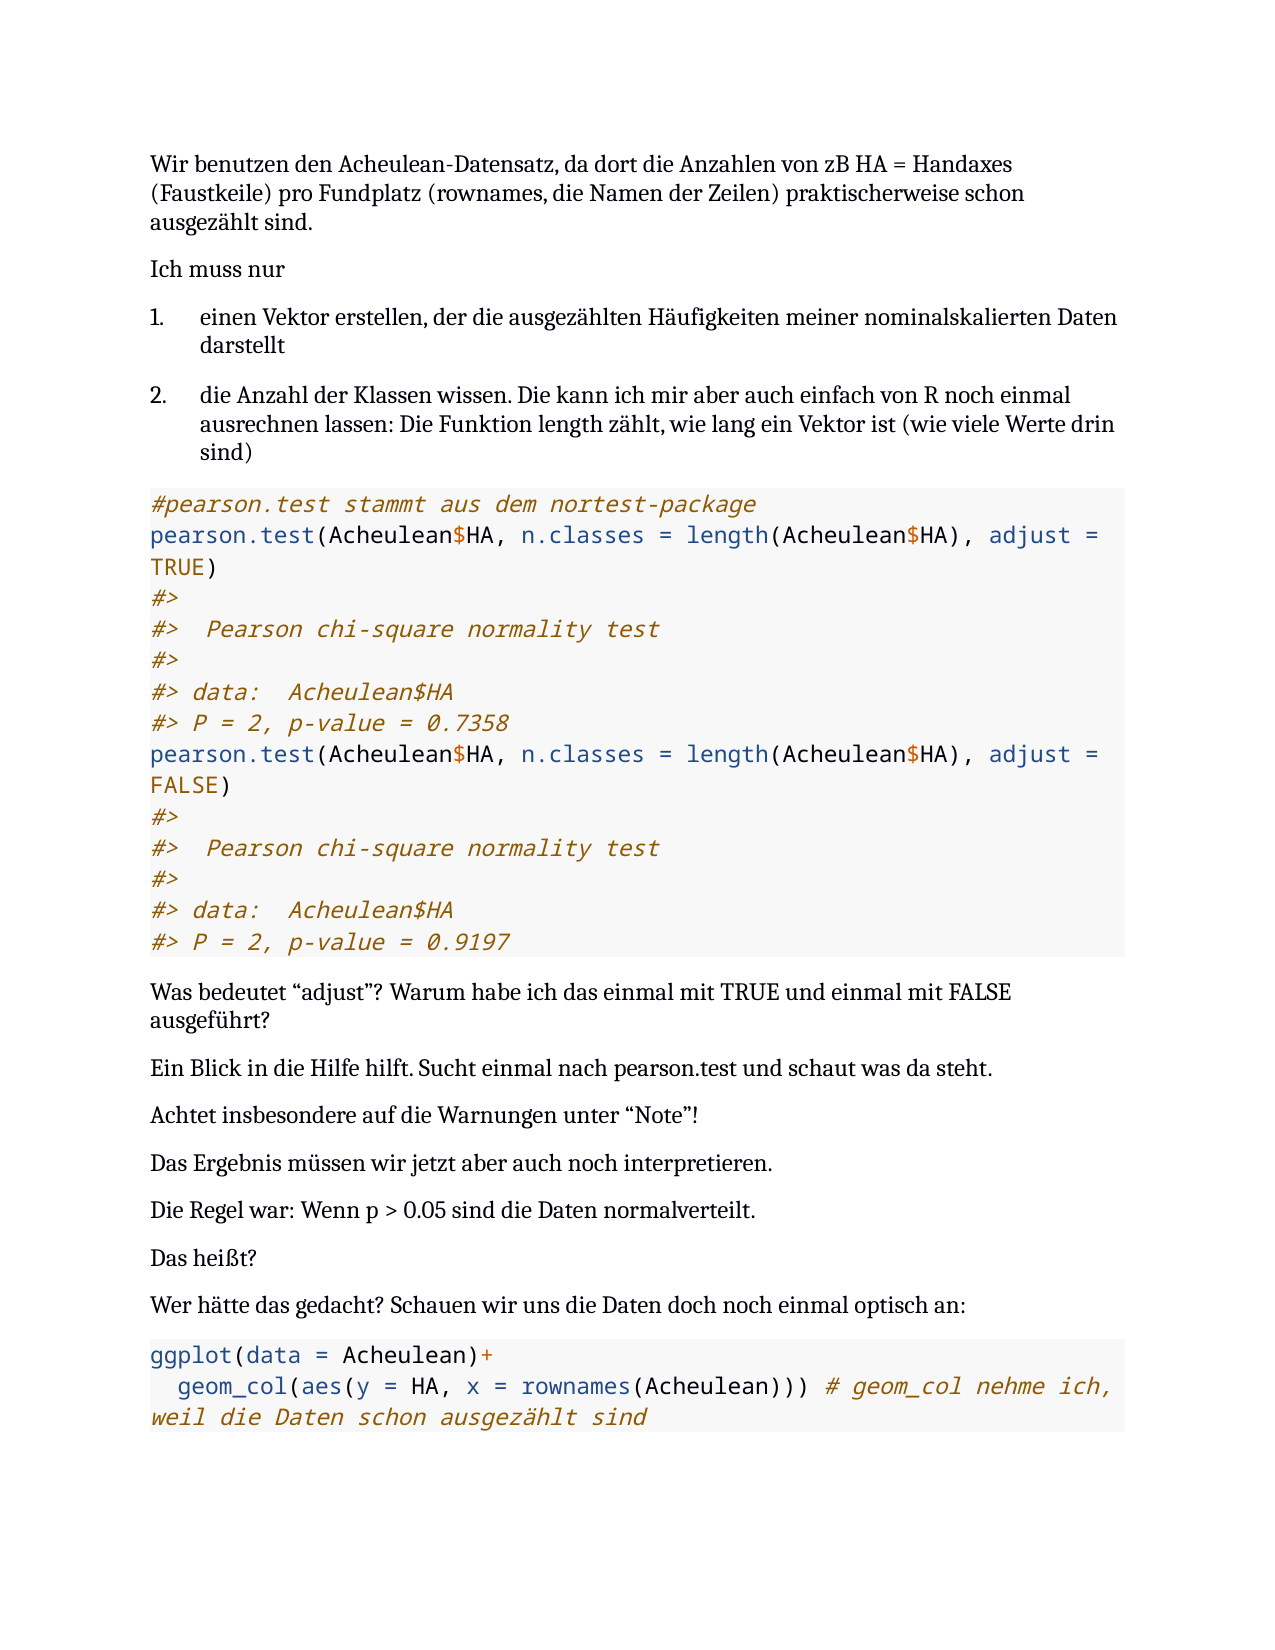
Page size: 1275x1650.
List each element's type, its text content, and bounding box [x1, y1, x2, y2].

text Ich muss nur [150, 255, 1125, 284]
text Die Regel war: Wenn p > 0.05 sind die Daten normalverteilt. [150, 1196, 1125, 1225]
text ggplot(data = Acheulean)+ geom_col(aes(y = HA, x = rownames(Acheulean))) # geom_col nehme ich, weil die Daten schon ausgezählt sind [494, 1339, 1125, 1432]
text Das Ergebnis müssen wir jetzt aber auch noch interpretieren. [150, 1149, 1125, 1177]
text Wer hätte das gedacht? Schauen wir uns die Daten doch noch einmal optisch an: [150, 1291, 1125, 1320]
list einen Vektor erstellen, der die ausgezählten Häufigkeiten meiner nominalskalierten Daten darstellt [150, 302, 1125, 360]
text Das heißt? [150, 1244, 1125, 1272]
list die Anzahl der Klassen wissen. Die kann ich mir aber auch einfach von R noch einmal ausrechnen lassen: Die Funktion length zählt, wie lang ein Vektor ist (wie viele Werte drin sind) [150, 381, 1125, 467]
text Achtet insbesondere auf die Warnungen unter “Note”! [150, 1101, 1125, 1130]
text Was bedeutet “adjust”? Warum habe ich das einmal mit TRUE und einmal mit FALSE ausgeführt? [150, 977, 1125, 1035]
text Wir benutzen den Acheulean-Datensatz, da dort die Anzahlen von zB HA = Handaxes (Faustkeile) pro Fundplatz (rownames, die Namen der Zeilen) praktischerweise schon ausgezählt sind. [150, 150, 1125, 236]
text #pearson.test stammt aus dem nortest-package pearson.test(Acheulean$HA, n.classes = length(Acheulean$HA), adjust = TRUE) #> #> Pearson chi-square normality test #> #> data: Acheulean$HA #> P = 2, p-value = 0.7358 pearson.test(Acheulean$HA, n.classes = length(Acheulean$HA), adjust = FALSE) #> #> Pearson chi-square normality test #> #> data: Acheulean$HA #> P = 2, p-value = 0.9197 [191, 488, 1125, 957]
text Ein Blick in die Hilfe hilft. Sucht einmal nach pearson.test und schaut was da steht. [150, 1054, 1125, 1082]
